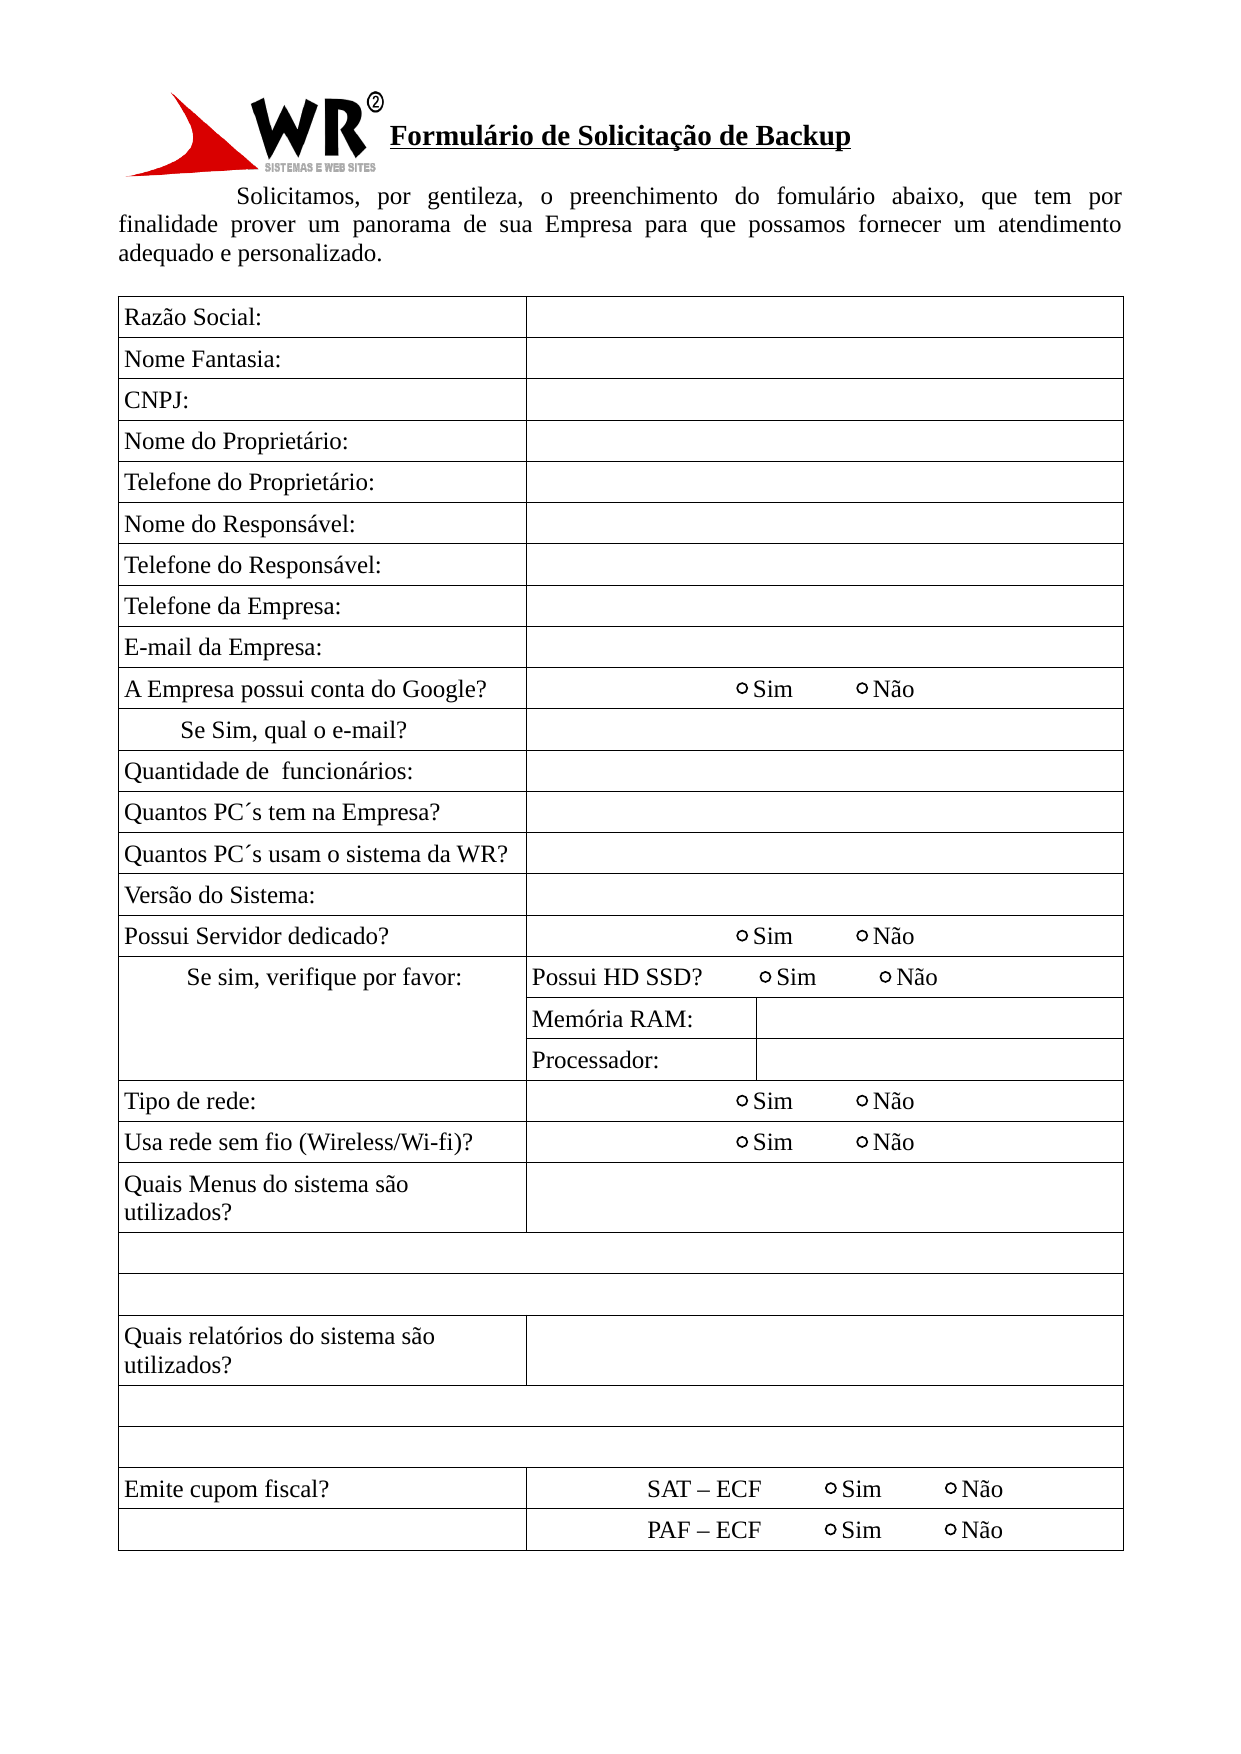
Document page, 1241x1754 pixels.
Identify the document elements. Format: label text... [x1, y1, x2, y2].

table_cell E-mail da Empresa: [119, 627, 526, 667]
table_cell Usa rede sem fio (Wireless/Wi-fi)? [119, 1122, 526, 1162]
table_cell [527, 379, 1123, 419]
table_cell [527, 338, 1123, 378]
table_cell [527, 627, 1123, 667]
table_cell [757, 1039, 1123, 1079]
picture [122, 88, 386, 180]
table_cell [119, 1386, 1123, 1426]
table_cell [527, 709, 1123, 749]
table_cell Telefone do Responsável: [119, 544, 526, 584]
table_cell [527, 833, 1123, 873]
table_cell [527, 586, 1123, 626]
table_cell [119, 1427, 1123, 1467]
table_cell [119, 1233, 1123, 1273]
text Formulário de Solicitação de Backup [386, 118, 1123, 152]
table_cell [527, 544, 1123, 584]
table_cell Quantidade de funcionários: [119, 751, 526, 791]
table_cell Telefone da Empresa: [119, 586, 526, 626]
table_cell Nome do Responsável: [119, 503, 526, 543]
table_cell [119, 1274, 1123, 1314]
table_cell Quais Menus do sistema são utilizados? [119, 1163, 526, 1232]
table_header [527, 297, 1123, 337]
table_cell [119, 1509, 526, 1549]
table_cell Processador: [527, 1039, 756, 1079]
table_cell Sim Não [527, 668, 1123, 708]
table_cell Sim Não [527, 916, 1123, 956]
table_cell Memória RAM: [527, 998, 756, 1038]
table_cell [757, 998, 1123, 1038]
table_cell [527, 462, 1123, 502]
table_cell Possui HD SSD? Sim Não [527, 957, 1123, 997]
table_cell Telefone do Proprietário: [119, 462, 526, 502]
table_cell [527, 751, 1123, 791]
table_cell [527, 1316, 1123, 1384]
table_cell Possui Servidor dedicado? [119, 916, 526, 956]
table_cell Se Sim, qual o e-mail? [119, 709, 526, 749]
table_header Razão Social: [119, 297, 526, 337]
table_cell [527, 874, 1123, 914]
table_cell PAF – ECF Sim Não [527, 1509, 1123, 1549]
table_cell [527, 503, 1123, 543]
table_cell Nome do Proprietário: [119, 421, 526, 461]
table_cell [527, 1163, 1123, 1232]
table_cell Emite cupom fiscal? [119, 1468, 526, 1508]
text Solicitamos, por gentileza, o preenchimento do fomulário abaixo, que tem por finalidade prover um panorama de sua Empresa para que possamos fornecer um atendimento adequado e personalizado. [118, 181, 1123, 267]
table_cell Versão do Sistema: [119, 874, 526, 914]
table_cell CNPJ: [119, 379, 526, 419]
table_cell A Empresa possui conta do Google? [119, 668, 526, 708]
table_cell Tipo de rede: [119, 1081, 526, 1121]
table_cell [527, 421, 1123, 461]
table_cell Quais relatórios do sistema são utilizados? [119, 1316, 526, 1384]
table_cell Quantos PC´s tem na Empresa? [119, 792, 526, 832]
table_cell Se sim, verifique por favor: [119, 957, 526, 1079]
table_cell Nome Fantasia: [119, 338, 526, 378]
table_cell SAT – ECF Sim Não [527, 1468, 1123, 1508]
table_cell [527, 792, 1123, 832]
table_cell Sim Não [527, 1081, 1123, 1121]
table_cell Sim Não [527, 1122, 1123, 1162]
table_cell Quantos PC´s usam o sistema da WR? [119, 833, 526, 873]
